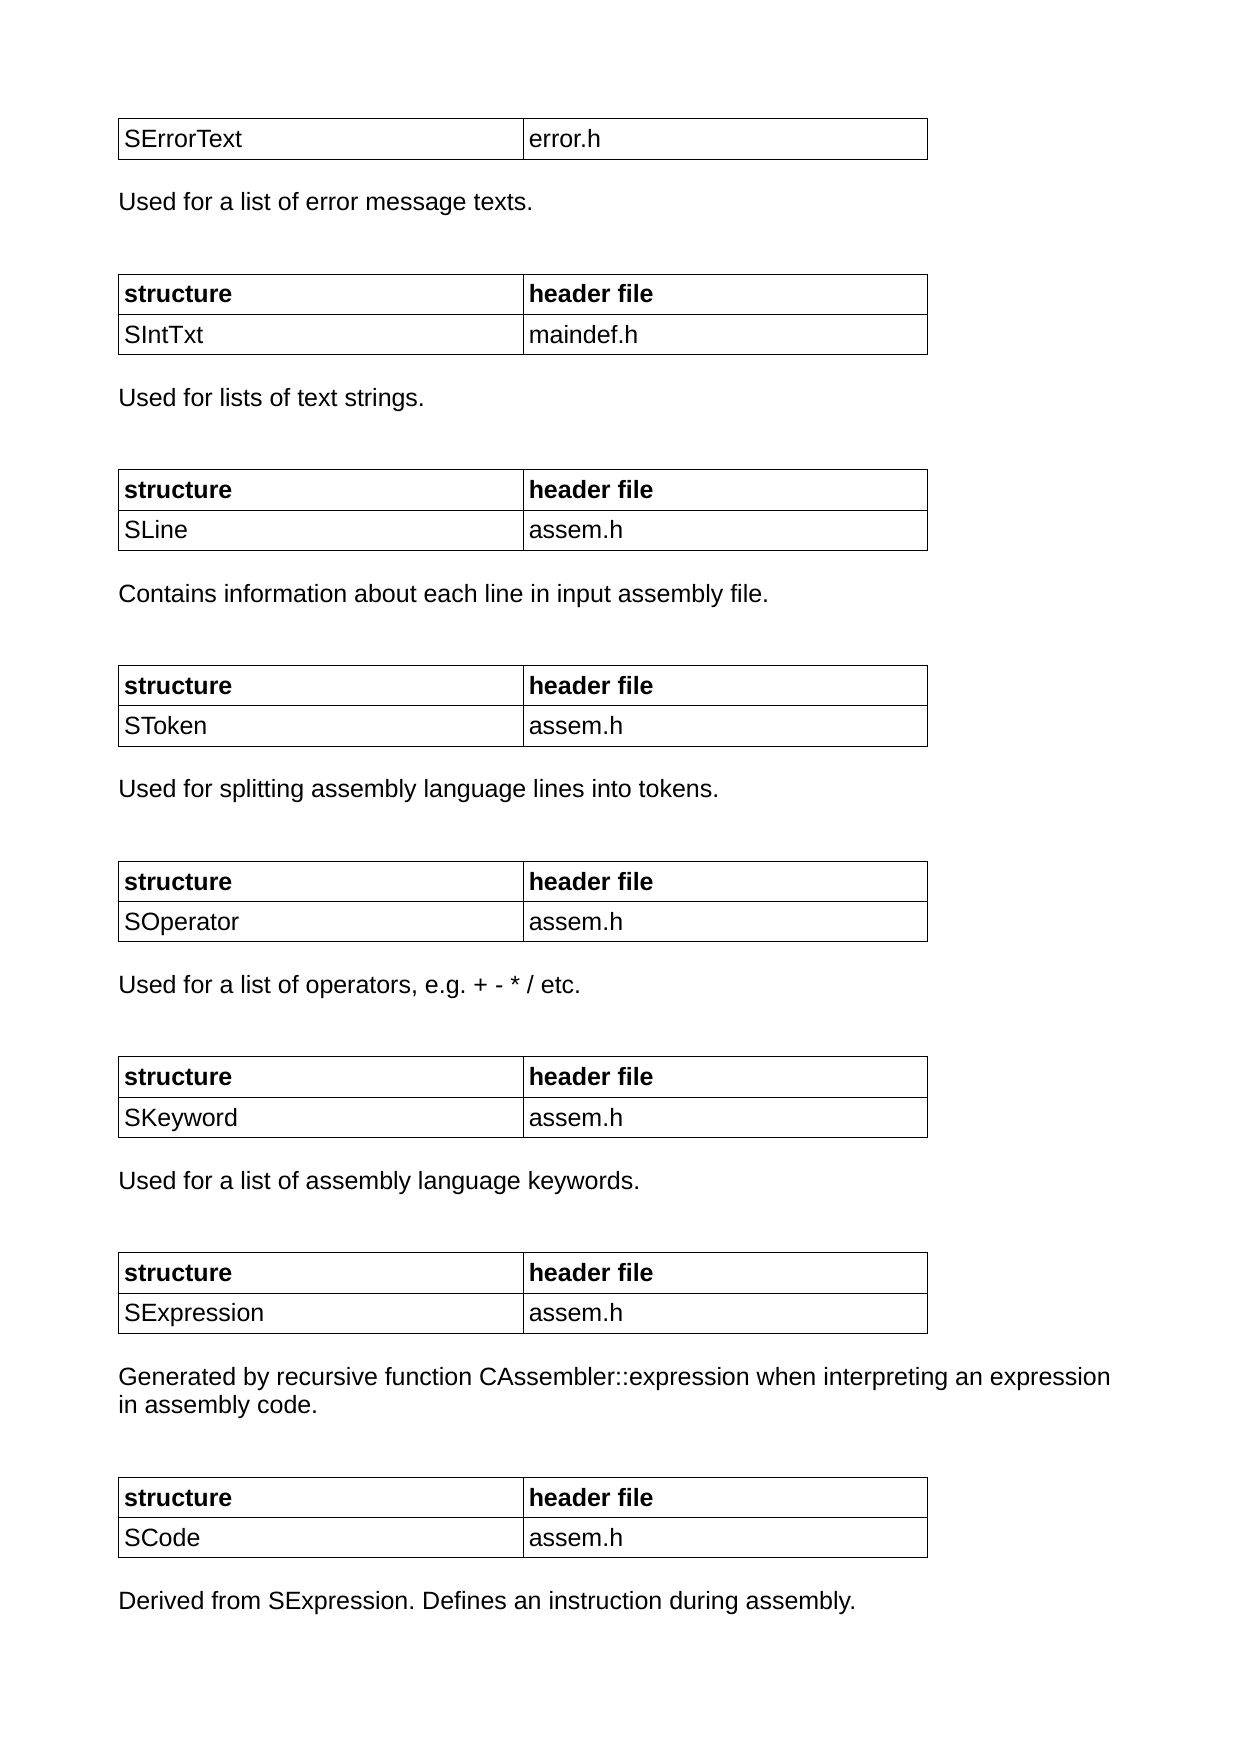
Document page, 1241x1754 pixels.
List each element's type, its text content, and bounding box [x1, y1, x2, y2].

text Used for splitting assembly language lines into tokens. [118, 774, 1122, 803]
table_cell assem.h [524, 706, 927, 746]
table_header header file [524, 862, 927, 901]
table_cell SKeyword [119, 1098, 523, 1137]
text Used for lists of text strings. [118, 383, 1122, 412]
table_header header file [524, 470, 927, 509]
table_cell SLine [119, 511, 523, 550]
table_cell assem.h [524, 1294, 927, 1333]
table_cell assem.h [524, 511, 927, 550]
table_header structure [119, 666, 523, 705]
table_cell SToken [119, 706, 523, 746]
table_header structure [119, 862, 523, 901]
table_header header file [524, 1057, 927, 1097]
table_header structure [119, 1057, 523, 1097]
table_header header file [524, 1478, 927, 1517]
table_cell maindef.h [524, 315, 927, 354]
table_cell SErrorText [119, 119, 523, 158]
table_header structure [119, 275, 523, 314]
table_header header file [524, 1253, 927, 1292]
table_header header file [524, 666, 927, 705]
table_cell assem.h [524, 902, 927, 941]
table_header structure [119, 1478, 523, 1517]
text Used for a list of error message texts. [118, 187, 1122, 216]
table_cell SOperator [119, 902, 523, 941]
table_cell SIntTxt [119, 315, 523, 354]
text Contains information about each line in input assembly file. [118, 579, 1122, 607]
table_cell SCode [119, 1518, 523, 1557]
table_cell assem.h [524, 1098, 927, 1137]
text Used for a list of operators, e.g. + - * / etc. [118, 970, 1122, 999]
table_cell error.h [524, 119, 927, 158]
table_header header file [524, 275, 927, 314]
text Used for a list of assembly language keywords. [118, 1166, 1122, 1195]
text Derived from SExpression. Defines an instruction during assembly. [118, 1586, 1122, 1615]
table_cell assem.h [524, 1518, 927, 1557]
table_cell SExpression [119, 1294, 523, 1333]
table_header structure [119, 1253, 523, 1292]
table_header structure [119, 470, 523, 509]
text Generated by recursive function CAssembler::expression when interpreting an expression in assembly code. [118, 1362, 1122, 1419]
